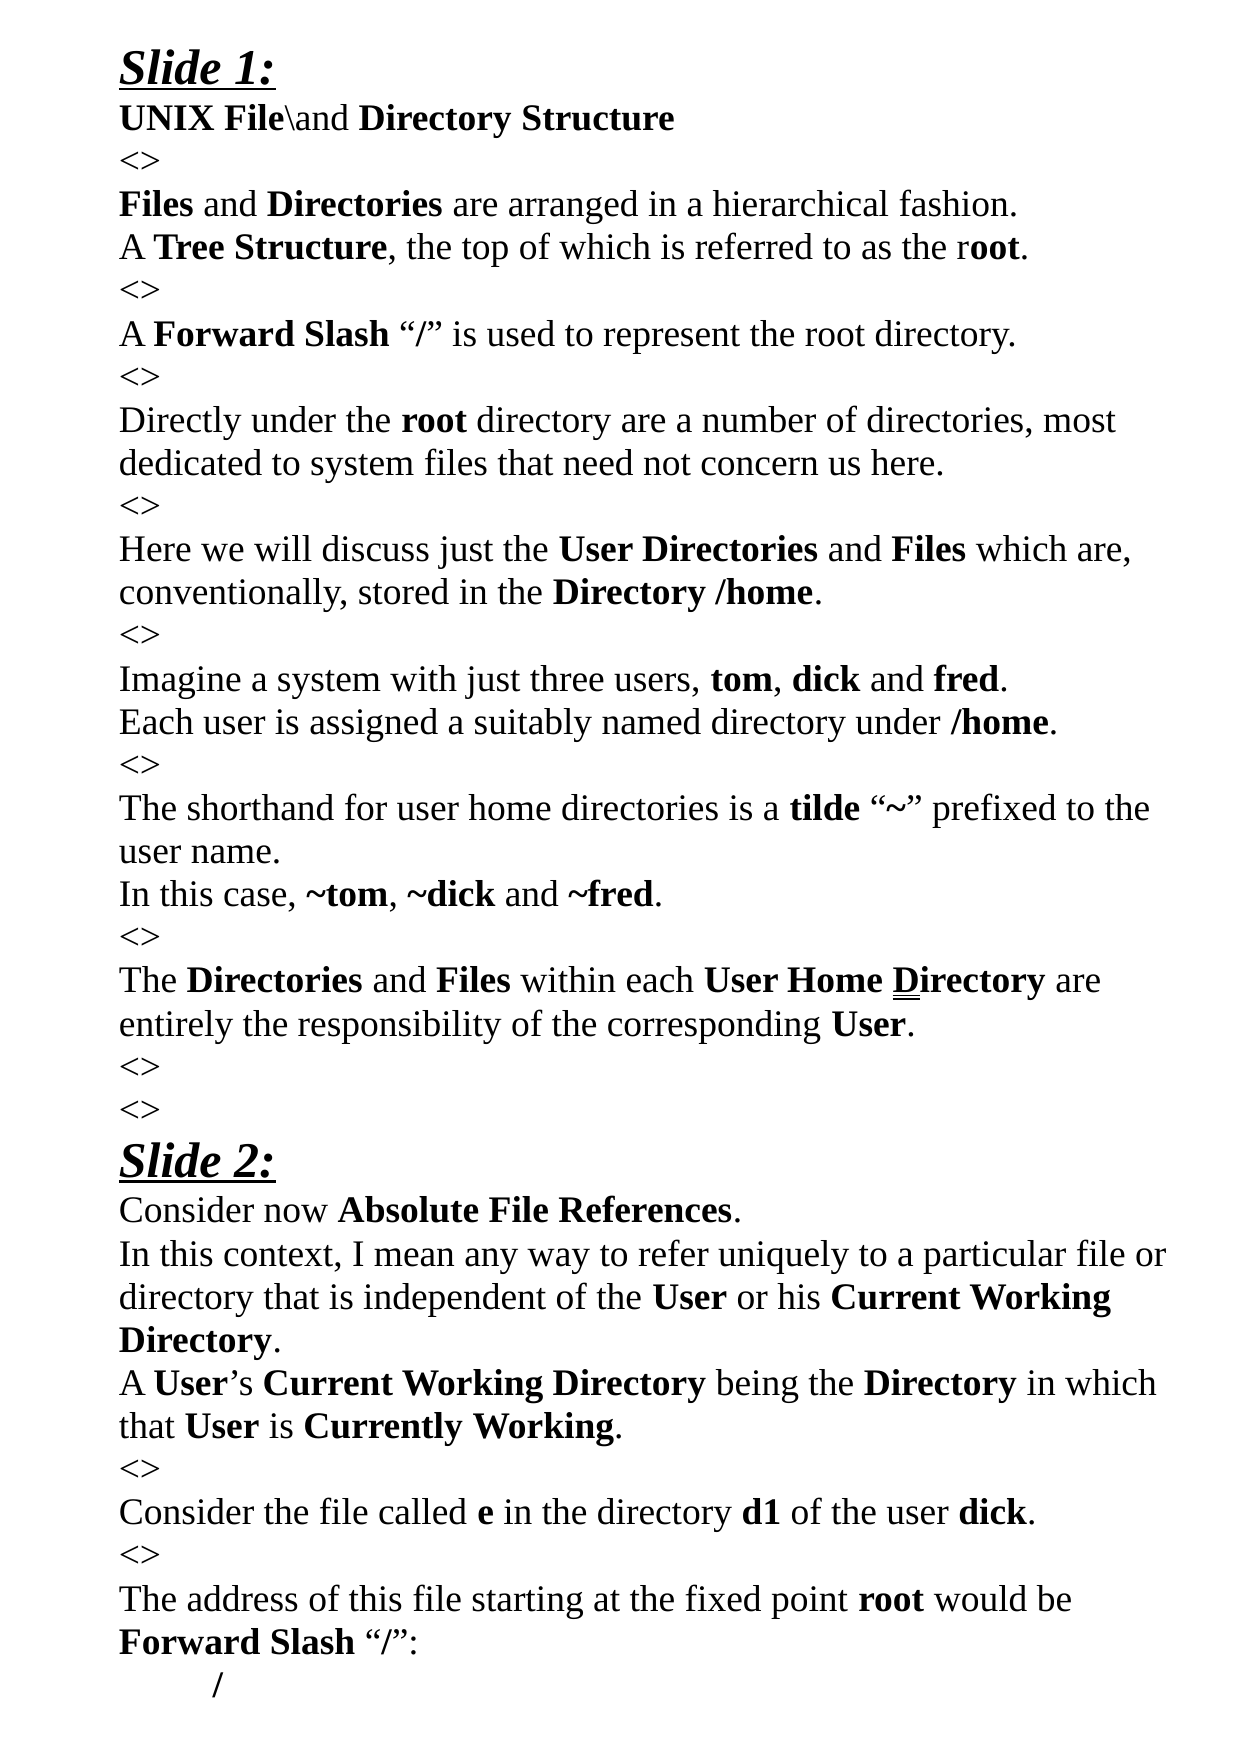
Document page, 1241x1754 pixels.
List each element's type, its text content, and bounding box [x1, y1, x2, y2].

text <> [119, 1087, 1202, 1130]
text Slide 2: [119, 1130, 1202, 1188]
text Files and Directories are arranged in a hierarchical fashion. [119, 182, 1202, 225]
text <> [119, 1044, 1202, 1087]
text The Directories and Files within each User Home Directory are entirely the responsibility of the corresponding User. [119, 958, 1202, 1044]
text Slide 1: [119, 38, 1202, 95]
text In this case, ~tom, ~dick and ~fred. [119, 872, 1202, 915]
text Here we will discuss just the User Directories and Files which are, conventionally, stored in the Directory /home. [119, 527, 1202, 613]
text <> [119, 268, 1202, 311]
text / [119, 1662, 1202, 1705]
text A Forward Slash “/” is used to represent the root directory. [119, 311, 1202, 354]
text The shorthand for user home directories is a tilde “~” prefixed to the user name. [119, 785, 1202, 872]
text Each user is assigned a suitably named directory under /home. [119, 699, 1202, 742]
text <> [119, 138, 1202, 182]
text UNIX File\and Directory Structure [119, 95, 1202, 138]
text Consider the file called e in the directory d1 of the user dick. [119, 1490, 1202, 1533]
text In this context, I mean any way to refer uniquely to a particular file or directory that is independent of the User or his Current Working Directory. [119, 1231, 1202, 1360]
text Directly under the root directory are a number of directories, most dedicated to system files that need not concern us here. [119, 397, 1202, 483]
text The address of this file starting at the fixed point root would be Forward Slash “/”: [119, 1576, 1202, 1662]
text <> [119, 483, 1202, 527]
text A User’s Current Working Directory being the Directory in which that User is Currently Working. [119, 1360, 1202, 1447]
text <> [119, 915, 1202, 958]
text Imagine a system with just three users, tom, dick and fred. [119, 656, 1202, 699]
text <> [119, 354, 1202, 397]
text <> [119, 742, 1202, 785]
text A Tree Structure, the top of which is referred to as the root. [119, 225, 1202, 268]
text <> [119, 1447, 1202, 1490]
text <> [119, 613, 1202, 656]
text <> [119, 1533, 1202, 1576]
text Consider now Absolute File References. [119, 1188, 1202, 1231]
